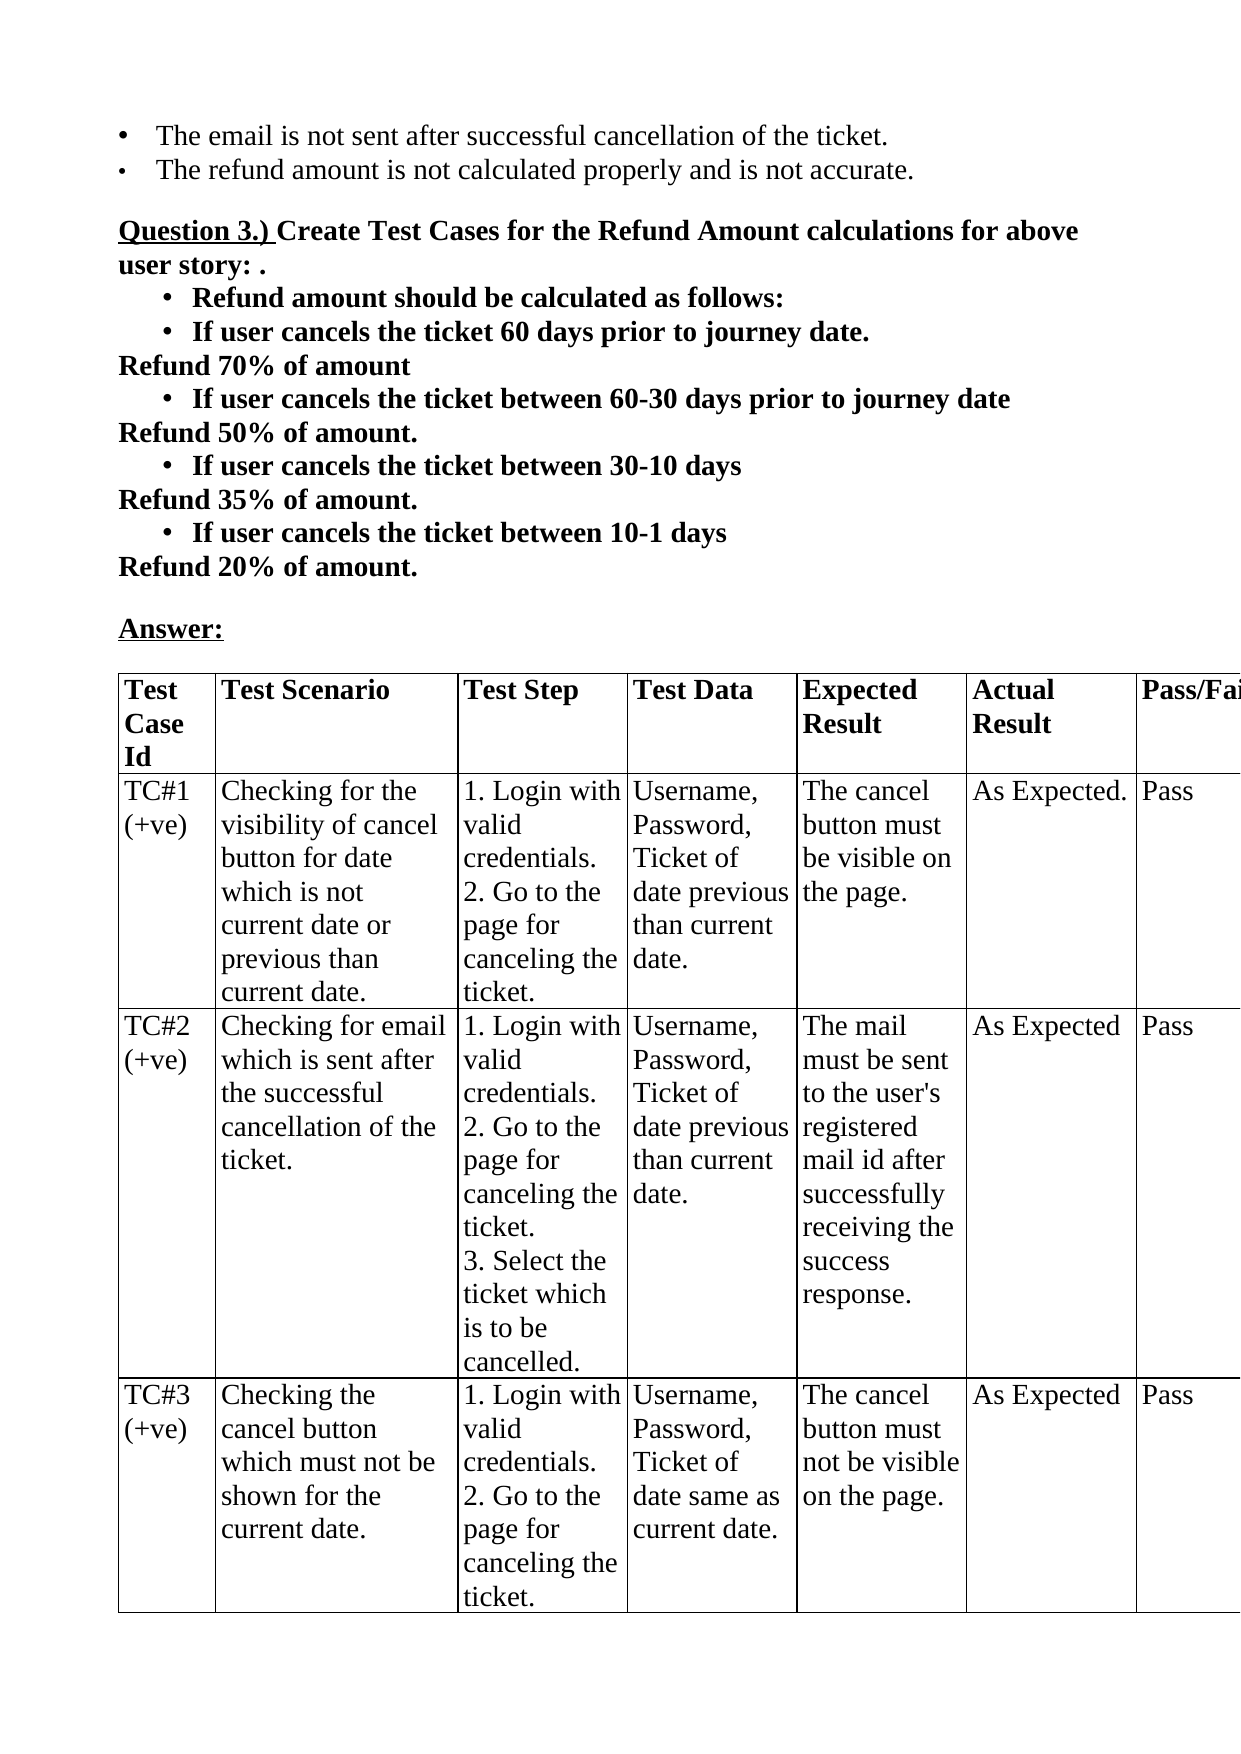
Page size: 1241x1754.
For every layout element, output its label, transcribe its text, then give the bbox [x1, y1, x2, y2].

table_cell The cancel button must be visible on the page. [798, 774, 966, 1008]
table_header Actual Result [967, 674, 1136, 773]
table_cell Pass [1137, 1009, 1240, 1377]
table_cell The mail must be sent to the user's registered mail id after successfully receiving the success response. [798, 1009, 966, 1377]
text Refund 70% of amount [118, 348, 1122, 381]
table_cell Username, Password, Ticket of date previous than current date. [628, 774, 796, 1008]
table_cell Checking the cancel button which must not be shown for the current date. [216, 1379, 457, 1612]
list The email is not sent after successful cancellation of the ticket. [81, 118, 1122, 152]
text Refund 20% of amount. [118, 549, 1122, 583]
table_header Pass/Fail [1137, 674, 1240, 773]
table_cell Checking for the visibility of cancel button for date which is not current date or previous than current date. [216, 774, 457, 1008]
table_cell 1. Login with valid credentials. 2. Go to the page for canceling the ticket. [459, 1379, 627, 1612]
table_header Test Case Id [119, 674, 215, 773]
table_cell 1. Login with valid credentials. 2. Go to the page for canceling the ticket. 3. Select the ticket which is to be cancelled. [459, 1009, 627, 1377]
text Answer: [118, 611, 1122, 644]
table_cell Pass [1137, 1379, 1240, 1612]
list If user cancels the ticket 60 days prior to journey date. [162, 314, 1122, 348]
list The refund amount is not calculated properly and is not accurate. [81, 152, 1122, 213]
table_header Test Scenario [216, 674, 457, 773]
list If user cancels the ticket between 10-1 days [162, 516, 1122, 549]
list If user cancels the ticket between 30-10 days [162, 448, 1122, 482]
table_cell Pass [1137, 774, 1240, 1008]
text Refund 50% of amount. [118, 415, 1122, 448]
table_cell As Expected. [967, 774, 1136, 1008]
table_header Expected Result [798, 674, 966, 773]
table_cell Username, Password, Ticket of date previous than current date. [628, 1009, 796, 1377]
table_header Test Step [459, 674, 627, 773]
table_cell The cancel button must not be visible on the page. [798, 1379, 966, 1612]
table_cell TC#2 (+ve) [119, 1009, 215, 1377]
table_cell 1. Login with valid credentials. 2. Go to the page for canceling the ticket. [459, 774, 627, 1008]
table_header Test Data [628, 674, 796, 773]
list Refund amount should be calculated as follows: [162, 280, 1122, 314]
text Refund 35% of amount. [118, 482, 1122, 516]
table_cell TC#1 (+ve) [119, 774, 215, 1008]
table_cell Checking for email which is sent after the successful cancellation of the ticket. [216, 1009, 457, 1377]
table_cell Username, Password, Ticket of date same as current date. [628, 1379, 796, 1612]
table_cell As Expected [967, 1379, 1136, 1612]
text Question 3.) Create Test Cases for the Refund Amount calculations for above user story: . [118, 213, 1122, 280]
table_cell TC#3 (+ve) [119, 1379, 215, 1612]
list If user cancels the ticket between 60-30 days prior to journey date [162, 381, 1122, 415]
table_cell As Expected [967, 1009, 1136, 1377]
